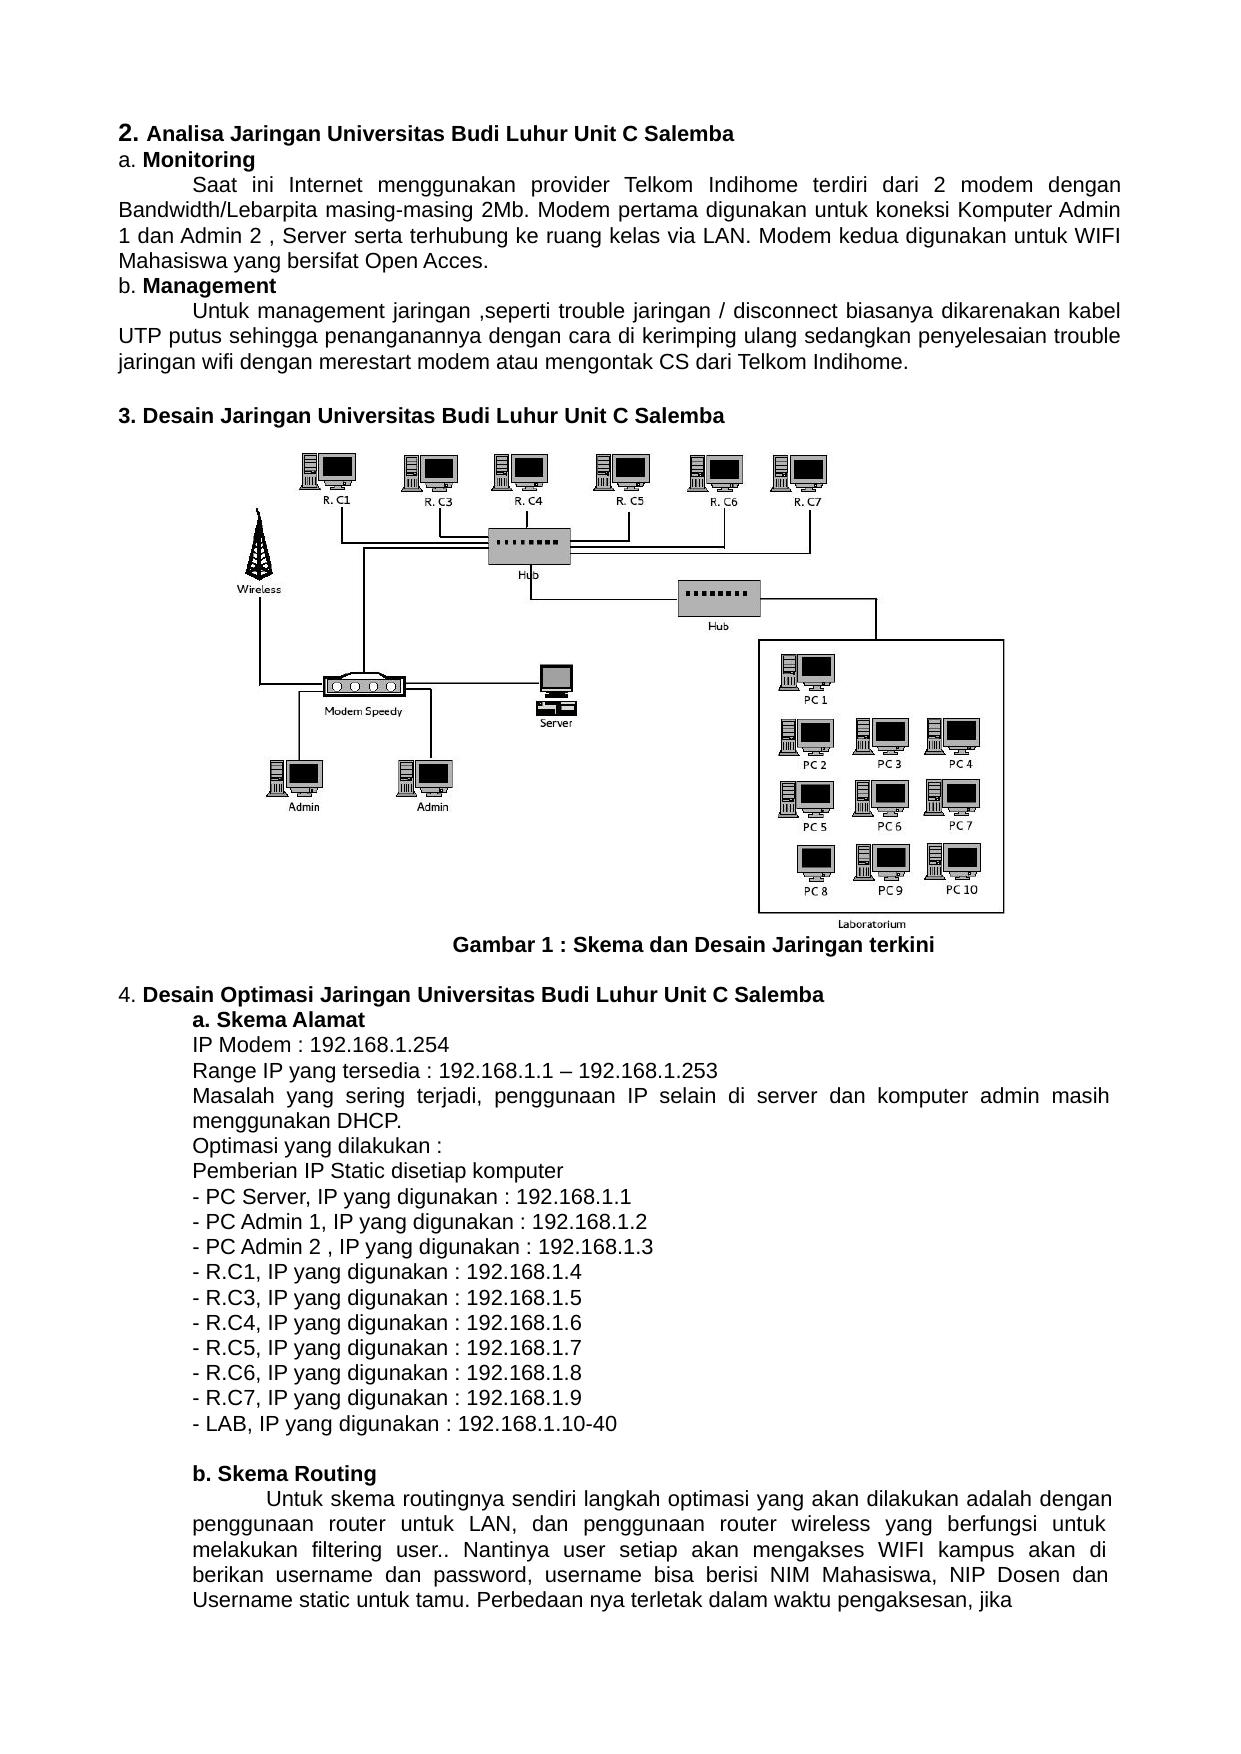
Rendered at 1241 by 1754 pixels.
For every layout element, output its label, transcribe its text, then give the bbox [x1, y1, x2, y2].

text - R.C7, IP yang digunakan : 192.168.1.9 [118, 1385, 1122, 1410]
picture [235, 452, 1005, 932]
text - LAB, IP yang digunakan : 192.168.1.10-40 [118, 1410, 1122, 1436]
text 3. Desain Jaringan Universitas Budi Luhur Unit C Salemba [118, 402, 1122, 428]
text - PC Admin 2 , IP yang digunakan : 192.168.1.3 [118, 1234, 1122, 1259]
text Range IP yang tersedia : 192.168.1.1 – 192.168.1.253 [118, 1057, 1122, 1083]
text Untuk management jaringan ,seperti trouble jaringan / disconnect biasanya dikarenakan kabel UTP putus sehingga penanganannya dengan cara di kerimping ulang sedangkan penyelesaian trouble jaringan wifi dengan merestart modem atau mengontak CS dari Telkom Indihome. [118, 298, 1122, 374]
text Masalah yang sering terjadi, penggunaan IP selain di server dan komputer admin masih menggunakan DHCP. [118, 1083, 1122, 1133]
text - R.C4, IP yang digunakan : 192.168.1.6 [118, 1309, 1122, 1335]
text Optimasi yang dilakukan : [118, 1133, 1122, 1158]
text 2. Analisa Jaringan Universitas Budi Luhur Unit C Salemba [118, 118, 1122, 147]
text b. Skema Routing [118, 1461, 1122, 1486]
text - R.C6, IP yang digunakan : 192.168.1.8 [118, 1360, 1122, 1385]
text Untuk skema routingnya sendiri langkah optimasi yang akan dilakukan adalah dengan penggunaan router untuk LAN, dan penggunaan router wireless yang berfungsi untuk melakukan filtering user.. Nantinya user setiap akan mengakses WIFI kampus akan di berikan username dan password, username bisa berisi NIM Mahasiswa, NIP Dosen dan Username static untuk tamu. Perbedaan nya terletak dalam waktu pengaksesan, jika [118, 1486, 1122, 1612]
text - PC Server, IP yang digunakan : 192.168.1.1 [118, 1183, 1122, 1209]
text IP Modem : 192.168.1.254 [118, 1032, 1122, 1057]
text - R.C1, IP yang digunakan : 192.168.1.4 [118, 1259, 1122, 1284]
text Saat ini Internet menggunakan provider Telkom Indihome terdiri dari 2 modem dengan Bandwidth/Lebarpita masing-masing 2Mb. Modem pertama digunakan untuk koneksi Komputer Admin 1 dan Admin 2 , Server serta terhubung ke ruang kelas via LAN. Modem kedua digunakan untuk WIFI Mahasiswa yang bersifat Open Acces. [118, 172, 1122, 273]
text - PC Admin 1, IP yang digunakan : 192.168.1.2 [118, 1209, 1122, 1234]
text 4. Desain Optimasi Jaringan Universitas Budi Luhur Unit C Salemba [118, 982, 1122, 1007]
text b. Management [118, 273, 1122, 298]
text - R.C3, IP yang digunakan : 192.168.1.5 [118, 1284, 1122, 1309]
text a. Monitoring [118, 147, 1122, 172]
text Pemberian IP Static disetiap komputer [118, 1158, 1122, 1183]
list Gambar 1 : Skema dan Desain Jaringan terkini [236, 453, 1122, 957]
text a. Skema Alamat [118, 1007, 1122, 1032]
text - R.C5, IP yang digunakan : 192.168.1.7 [118, 1335, 1122, 1360]
